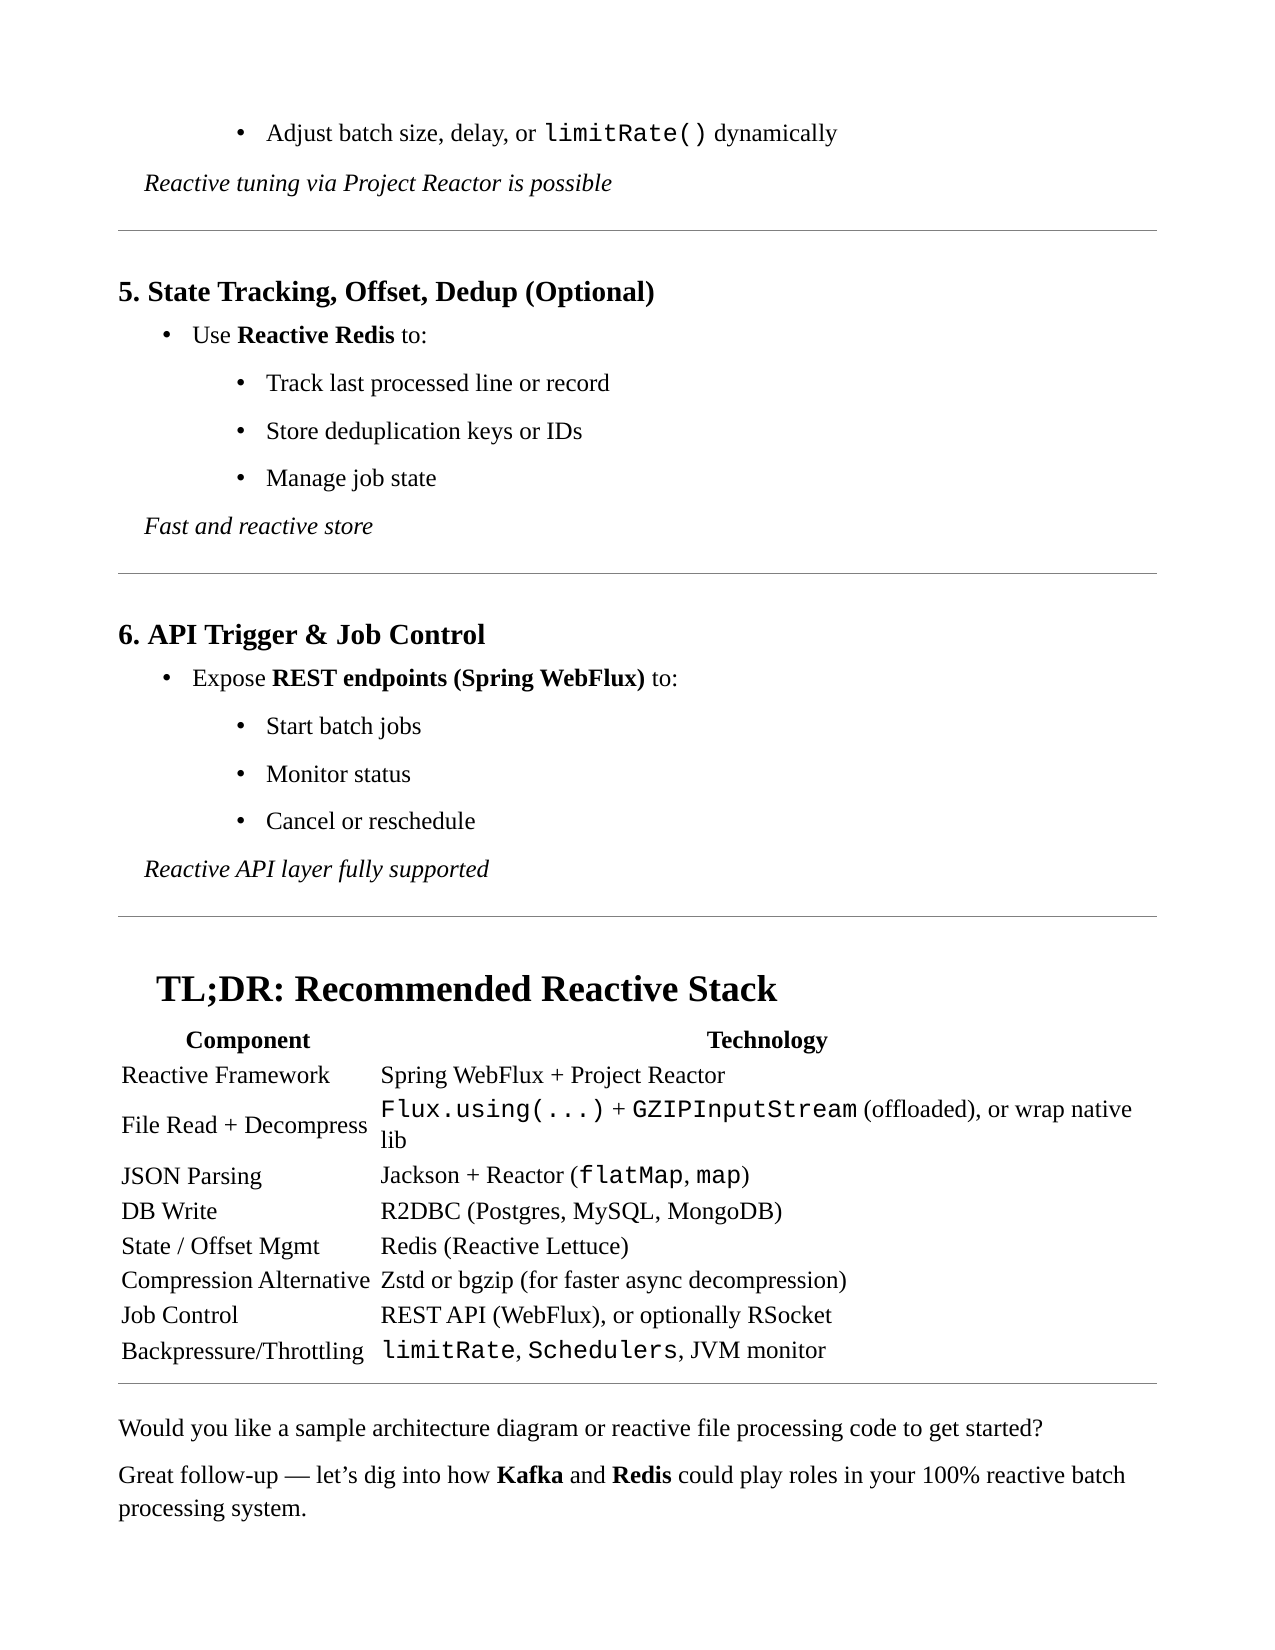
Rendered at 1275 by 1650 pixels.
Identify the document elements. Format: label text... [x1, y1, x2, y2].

text Great follow-up — let’s dig into how Kafka and Redis could play roles in your 100% reactive batch processing system. [118, 1460, 1157, 1522]
table_cell Reactive Framework [118, 1057, 377, 1091]
table_cell JSON Parsing [118, 1157, 377, 1193]
table_cell Jackson + Reactor (flatMap, map) [378, 1157, 1157, 1193]
table_cell File Read + Decompress [118, 1091, 377, 1157]
list Use Reactive Redis to: [162, 321, 1157, 349]
table_header Technology [378, 1022, 1157, 1057]
table_cell Job Control [118, 1297, 377, 1332]
list Store deduplication keys or IDs [236, 416, 1157, 444]
table_cell Redis (Reactive Lettuce) [378, 1228, 1157, 1263]
list Monitor status [236, 759, 1157, 787]
list Adjust batch size, delay, or limitRate() dynamically [236, 118, 1157, 149]
subtitle 🧠 TL;DR: Recommended Reactive Stack [118, 967, 1157, 1010]
table_cell Spring WebFlux + Project Reactor [378, 1057, 1157, 1091]
table_cell Compression Alternative [118, 1263, 377, 1297]
table_cell REST API (WebFlux), or optionally RSocket [378, 1297, 1157, 1332]
table_cell DB Write [118, 1194, 377, 1228]
subtitle 5. State Tracking, Offset, Dedup (Optional) [118, 274, 1157, 308]
list Manage job state [236, 463, 1157, 492]
text ✅ Reactive tuning via Project Reactor is possible [118, 168, 1157, 197]
list Track last processed line or record [236, 368, 1157, 397]
list Cancel or reschedule [236, 806, 1157, 835]
table_header Component [118, 1022, 377, 1057]
text Would you like a sample architecture diagram or reactive file processing code to get started? [118, 1413, 1157, 1442]
text ✅ Reactive API layer fully supported [118, 854, 1157, 883]
list Expose REST endpoints (Spring WebFlux) to: [162, 663, 1157, 692]
subtitle 6. API Trigger & Job Control [118, 617, 1157, 651]
text ✅ Fast and reactive store [118, 511, 1157, 540]
table_cell State / Offset Mgmt [118, 1228, 377, 1263]
list Start batch jobs [236, 711, 1157, 740]
table_cell Backpressure/Throttling [118, 1332, 377, 1368]
table_cell Zstd or bgzip (for faster async decompression) [378, 1263, 1157, 1297]
table_cell limitRate, Schedulers, JVM monitor [378, 1332, 1157, 1368]
table_cell R2DBC (Postgres, MySQL, MongoDB) [378, 1194, 1157, 1228]
table_cell Flux.using(...) + GZIPInputStream (offloaded), or wrap native lib [378, 1091, 1157, 1157]
